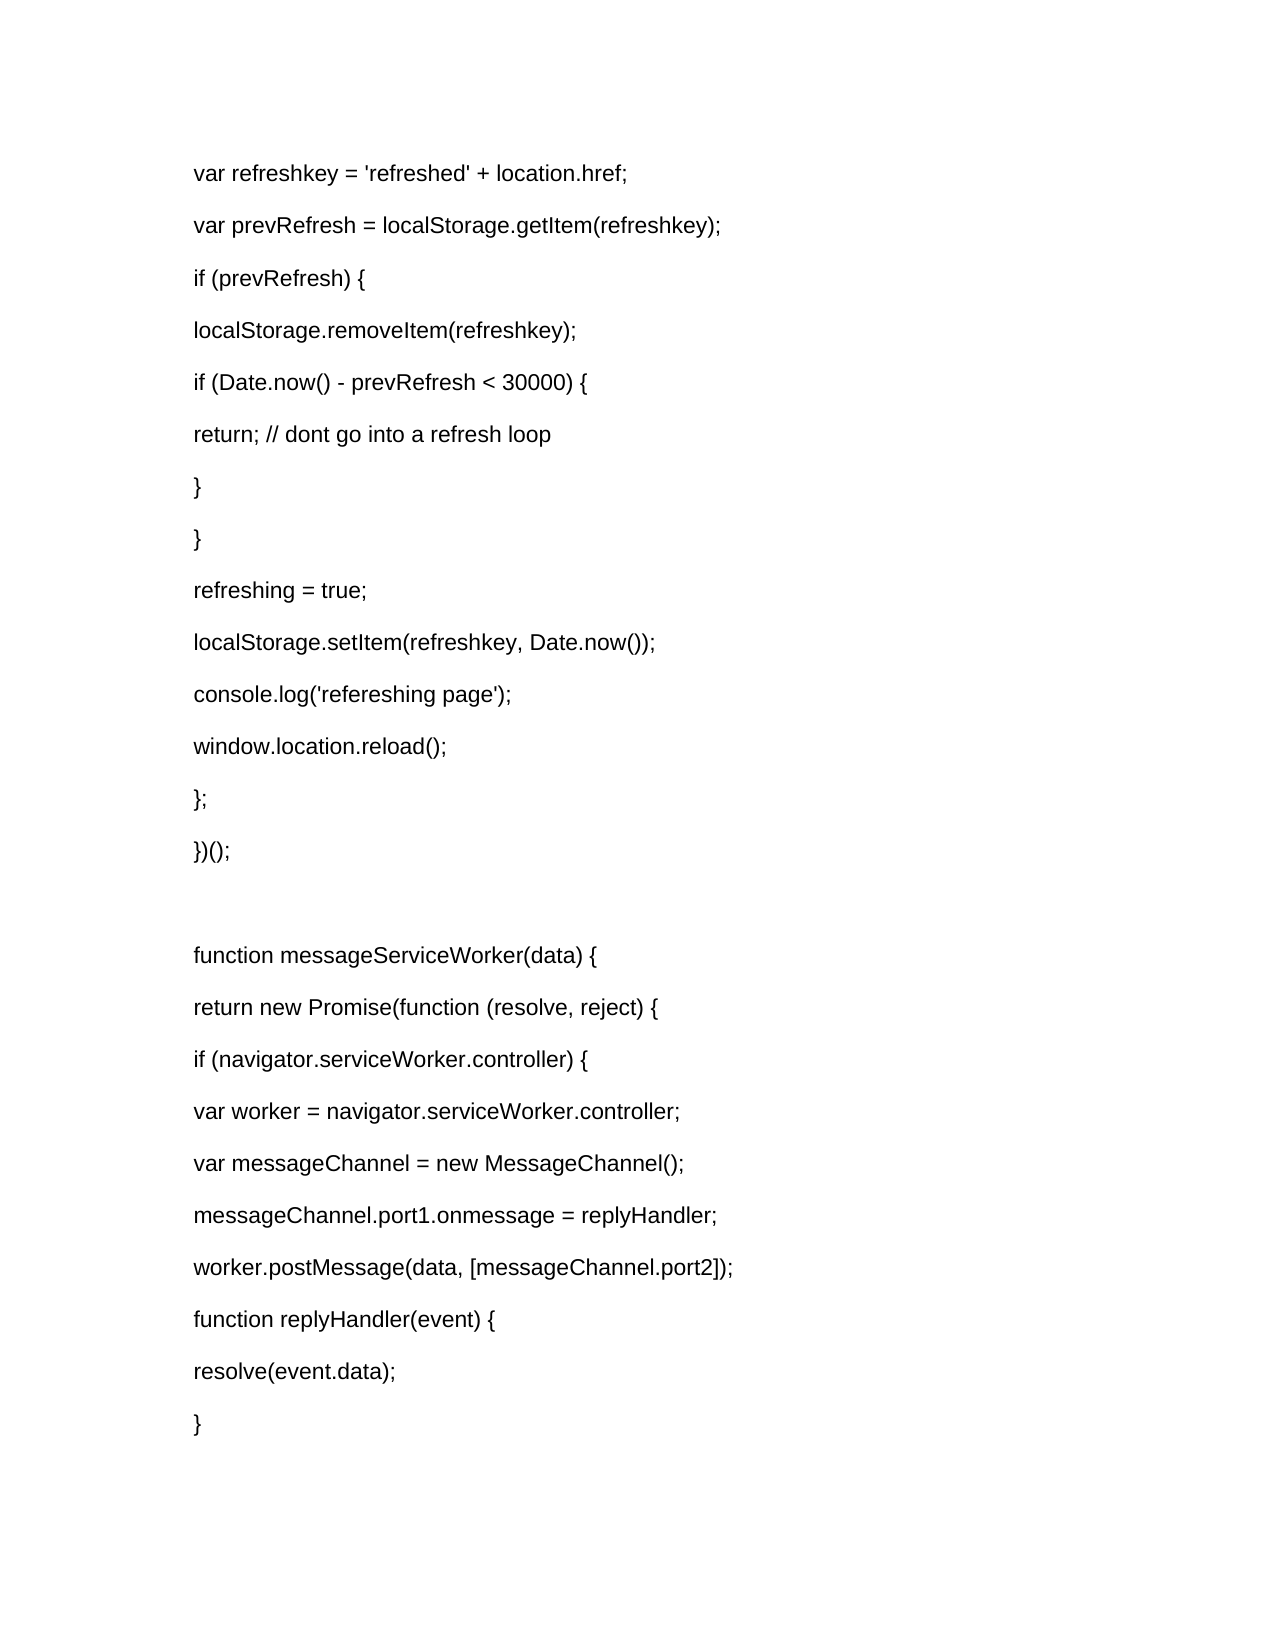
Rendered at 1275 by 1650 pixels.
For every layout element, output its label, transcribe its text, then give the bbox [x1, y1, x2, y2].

table_cell var prevRefresh = localStorage.getItem(refreshkey); [183, 202, 1125, 254]
table_cell [150, 567, 183, 619]
table_cell } [183, 515, 1125, 567]
table_cell [150, 202, 183, 254]
table_cell [150, 1296, 183, 1348]
table_cell [150, 358, 183, 410]
table_cell [150, 827, 183, 879]
table_cell refreshing = true; [183, 567, 1125, 619]
table_cell } [183, 463, 1125, 514]
table_cell localStorage.removeItem(refreshkey); [183, 306, 1125, 358]
table_cell if (prevRefresh) { [183, 254, 1125, 306]
table_cell var refreshkey = 'refreshed' + location.href; [183, 150, 1125, 202]
table_cell resolve(event.data); [183, 1348, 1125, 1400]
table_cell var messageChannel = new MessageChannel(); [183, 1140, 1125, 1192]
table_cell [150, 879, 183, 931]
table_cell [150, 1348, 183, 1400]
table_cell var worker = navigator.serviceWorker.controller; [183, 1088, 1125, 1139]
table_cell return new Promise(function (resolve, reject) { [183, 983, 1125, 1035]
table_cell } [183, 1400, 1125, 1452]
table_cell [150, 515, 183, 567]
table_cell messageChannel.port1.onmessage = replyHandler; [183, 1192, 1125, 1244]
table_cell [150, 1140, 183, 1192]
table_cell localStorage.setItem(refreshkey, Date.now()); [183, 619, 1125, 671]
table_cell [150, 1400, 183, 1452]
table_cell [150, 723, 183, 775]
table_cell [150, 306, 183, 358]
table_cell return; // dont go into a refresh loop [183, 410, 1125, 462]
table_cell [150, 1192, 183, 1244]
table_cell if (navigator.serviceWorker.controller) { [183, 1035, 1125, 1087]
table_cell [150, 150, 183, 202]
table_cell [150, 1035, 183, 1087]
table_cell if (Date.now() - prevRefresh < 30000) { [183, 358, 1125, 410]
table_cell [150, 931, 183, 983]
table_cell [150, 619, 183, 671]
table_cell window.location.reload(); [183, 723, 1125, 775]
table_cell [150, 463, 183, 514]
table_cell worker.postMessage(data, [messageChannel.port2]); [183, 1244, 1125, 1296]
table_cell [150, 671, 183, 723]
table_cell [150, 1244, 183, 1296]
table_cell function messageServiceWorker(data) { [183, 931, 1125, 983]
table_cell [150, 1088, 183, 1139]
table_cell [150, 254, 183, 306]
table_cell [150, 410, 183, 462]
table_cell console.log('refereshing page'); [183, 671, 1125, 723]
table_cell [150, 983, 183, 1035]
table_cell [150, 775, 183, 827]
table_cell })(); [183, 827, 1125, 879]
table_cell [183, 879, 1125, 931]
table_cell }; [183, 775, 1125, 827]
table_cell function replyHandler(event) { [183, 1296, 1125, 1348]
